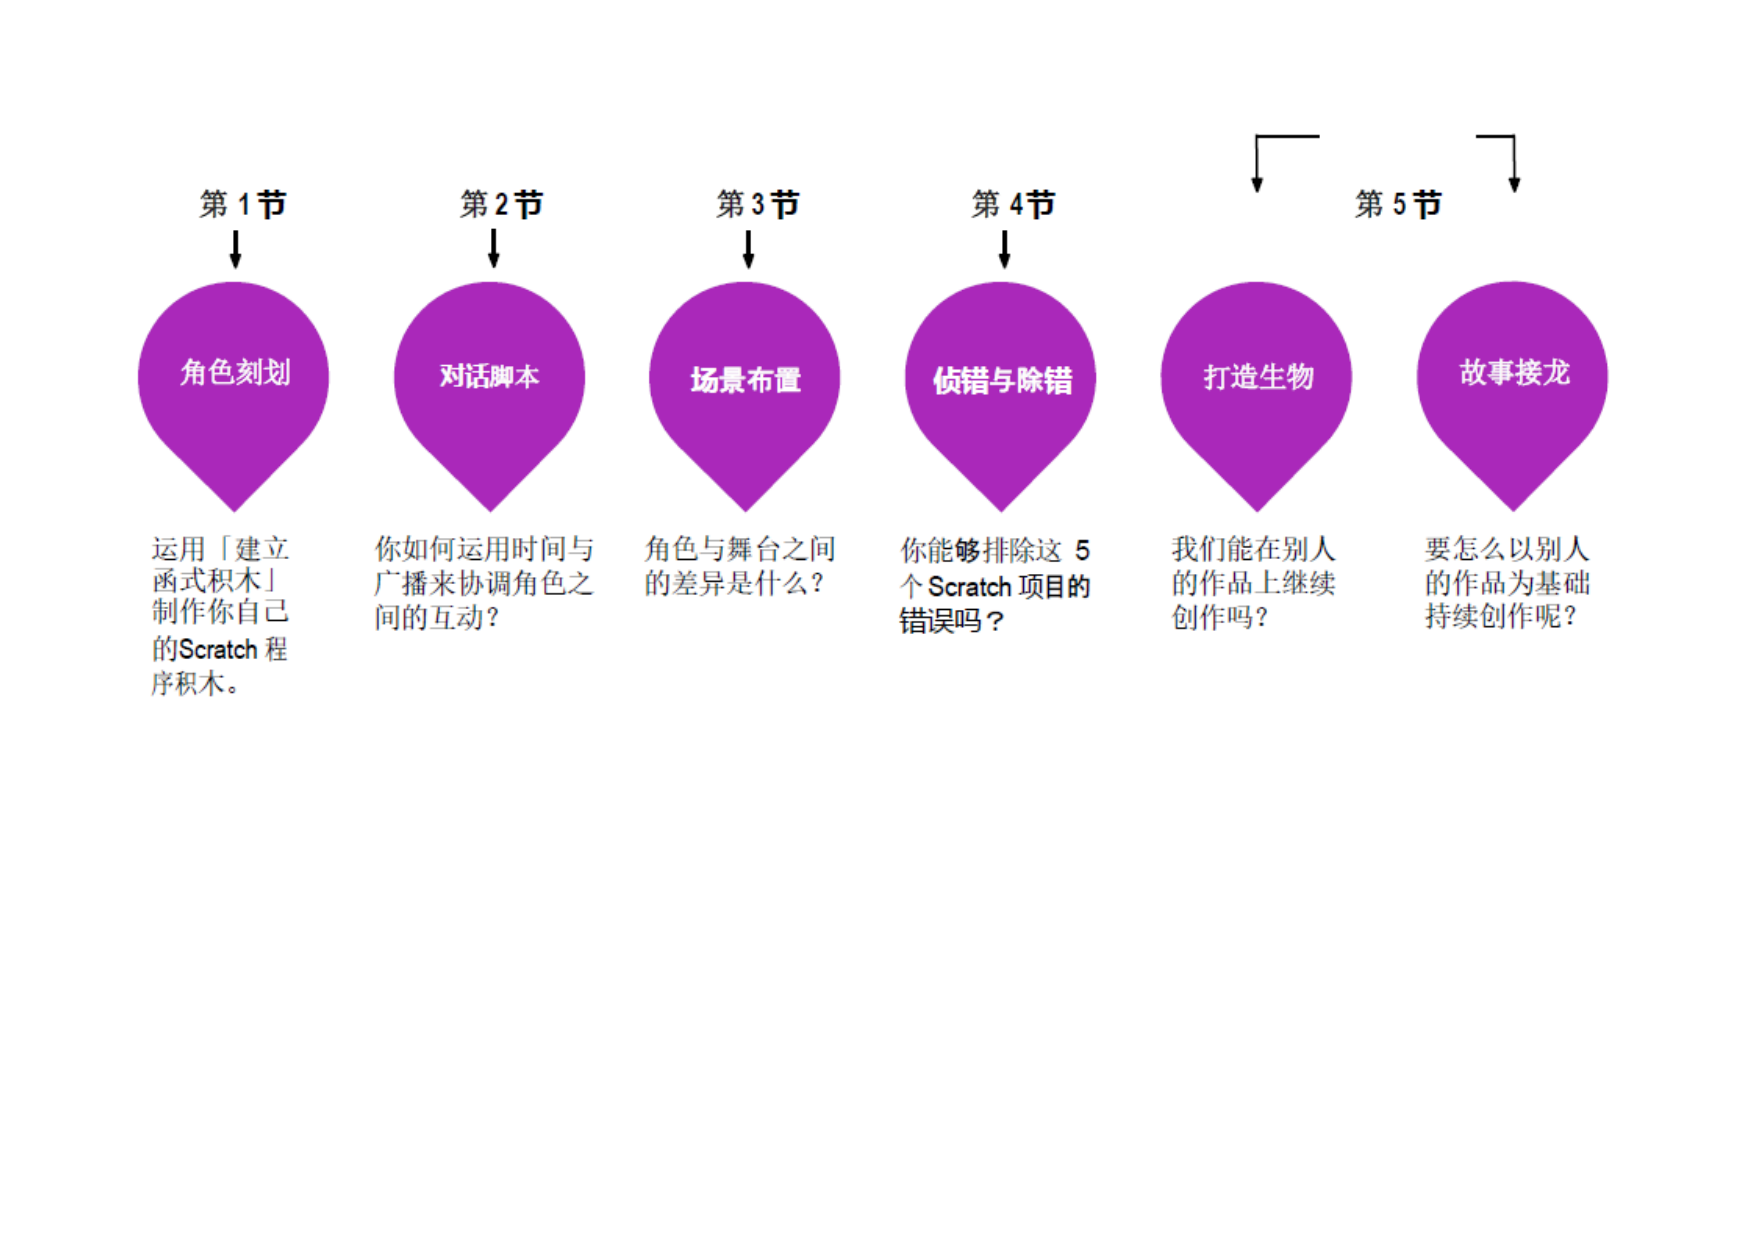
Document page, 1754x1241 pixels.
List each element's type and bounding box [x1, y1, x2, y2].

picture [118, 118, 1692, 720]
